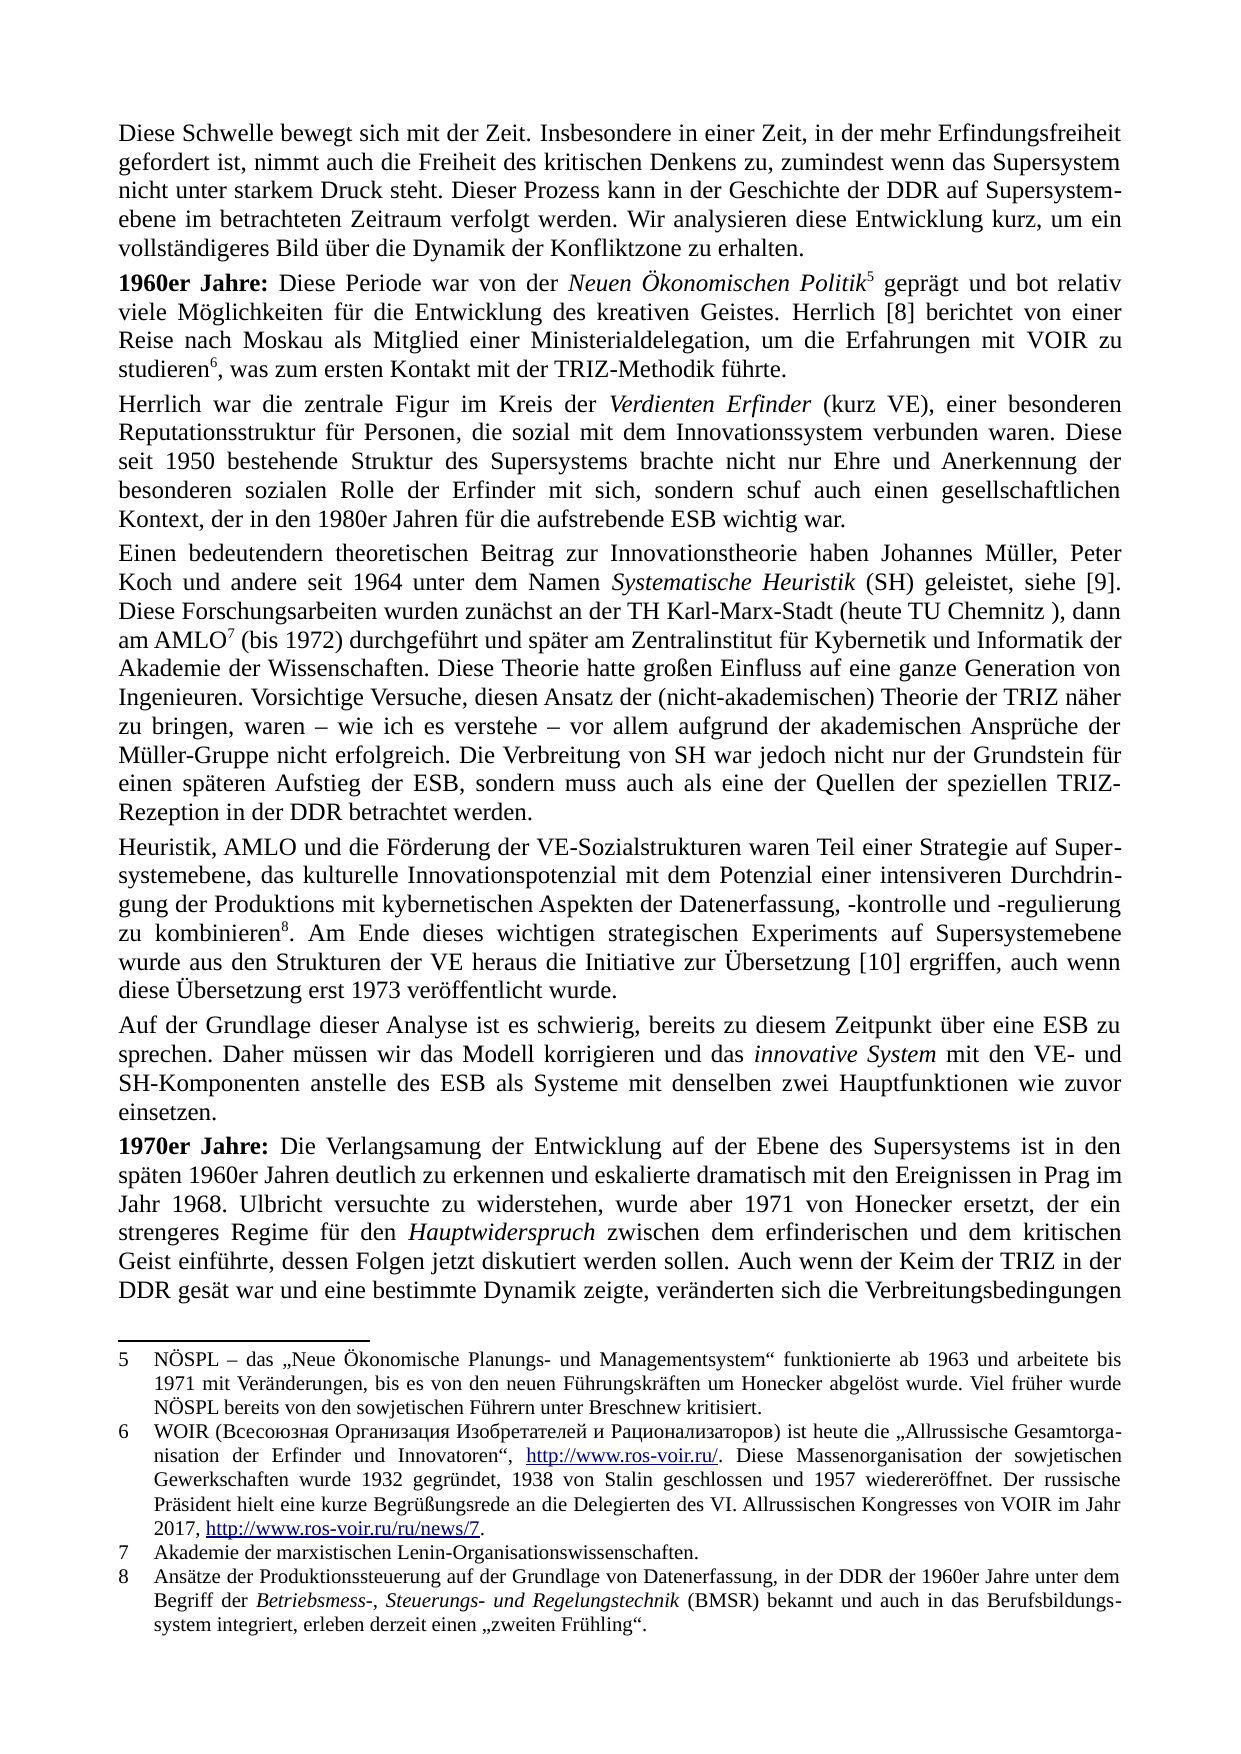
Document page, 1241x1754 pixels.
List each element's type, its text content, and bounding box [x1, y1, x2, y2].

text Herrlich war die zentrale Figur im Kreis der Verdienten Erfinder (kurz VE), einer besonderen Reputationsstruktur für Personen, die sozial mit dem Innovationssystem verbunden waren. Diese seit 1950 bestehende Struktur des Supersystems brachte nicht nur Ehre und Anerkennung der besonderen sozialen Rolle der Erfinder mit sich, sondern schuf auch einen gesellschaftlichen Kontext, der in den 1980er Jahren für die aufstrebende ESB wichtig war. [118, 389, 1122, 532]
text 1960er Jahre: Diese Periode war von der Neuen Ökonomischen Politik geprägt und bot relativ viele Möglichkeiten für die Entwicklung des kreativen Geistes. Herrlich [8] berichtet von einer Reise nach Moskau als Mitglied einer Ministerialdelegation, um die Erfahrungen mit VOIR zu studieren, was zum ersten Kontakt mit der TRIZ-Methodik führte. [118, 268, 1122, 383]
text WOIR (Всесоюзная Oрганизация Изобретателей и Pационализаторов) ist heute die „Allrussische Gesamtorga­nisation der Erfinder und Innovatoren“, http://www.ros-voir.ru/. Diese Massenorganisation der sowjetischen Gewerkschaften wurde 1932 gegründet, 1938 von Stalin geschlossen und 1957 wiedereröffnet. Der russische Präsident hielt eine kurze Begrüßungsrede an die Delegierten des VI. Allrussischen Kongresses von VOIR im Jahr 2017, http://www.ros-voir.ru/ru/news/7. [118, 1419, 1122, 1539]
text Heuristik, AMLO und die Förderung der VE-Sozialstrukturen waren Teil einer Strategie auf Super­systemebene, das kulturelle Innovationspotenzial mit dem Potenzial einer intensiveren Durchdrin­gung der Produktions mit kybernetischen Aspekten der Datenerfassung, -kontrolle und -regulierung zu kombinieren. Am Ende dieses wichtigen strategischen Experiments auf Supersystemebene wurde aus den Strukturen der VE heraus die Initiative zur Übersetzung [10] ergriffen, auch wenn diese Übersetzung erst 1973 veröffentlicht wurde. [118, 832, 1122, 1004]
text Einen bedeutendern theoretischen Beitrag zur Innovationstheorie haben Johannes Müller, Peter Koch und andere seit 1964 unter dem Namen Systematische Heuristik (SH) geleistet, siehe [9]. Diese Forschungsarbeiten wurden zunächst an der TH Karl-Marx-Stadt (heute TU Chemnitz ), dann am AMLO (bis 1972) durchgeführt und später am Zentralinstitut für Kybernetik und Informatik der Akademie der Wissenschaften. Diese Theorie hatte großen Einfluss auf eine ganze Generation von Ingenieuren. Vorsichtige Versuche, diesen Ansatz der (nicht-akademischen) Theorie der TRIZ näher zu bringen, waren – wie ich es verstehe – vor allem aufgrund der akademischen Ansprüche der Müller-Gruppe nicht erfolgreich. Die Verbreitung von SH war jedoch nicht nur der Grundstein für einen späteren Aufstieg der ESB, sondern muss auch als eine der Quellen der speziellen TRIZ-Rezeption in der DDR betrachtet werden. [118, 538, 1122, 826]
text Auf der Grundlage dieser Analyse ist es schwierig, bereits zu diesem Zeitpunkt über eine ESB zu sprechen. Daher müssen wir das Modell korrigieren und das innovative System mit den VE- und SH-Komponenten anstelle des ESB als Systeme mit denselben zwei Hauptfunktionen wie zuvor einsetzen. [118, 1010, 1122, 1125]
text Ansätze der Produktionssteuerung auf der Grundlage von Datenerfassung, in der DDR der 1960er Jahre unter dem Begriff der Betriebsmess-, Steuerungs- und Regelungstechnik (BMSR) bekannt und auch in das Berufsbildungs­system integriert, erleben derzeit einen „zweiten Frühling“. [118, 1564, 1122, 1636]
text Akademie der marxistischen Lenin-Organisationswissenschaften. [118, 1539, 1122, 1564]
text Diese Schwelle bewegt sich mit der Zeit. Insbesondere in einer Zeit, in der mehr Erfindungsfreiheit gefordert ist, nimmt auch die Freiheit des kritischen Denkens zu, zumindest wenn das Supersystem nicht unter starkem Druck steht. Dieser Prozess kann in der Geschichte der DDR auf Supersystem­ebene im betrachteten Zeitraum verfolgt werden. Wir analysieren diese Entwicklung kurz, um ein vollständigeres Bild über die Dynamik der Konfliktzone zu erhalten. [118, 118, 1122, 262]
text 1970er Jahre: Die Verlangsamung der Entwicklung auf der Ebene des Supersystems ist in den späten 1960er Jahren deutlich zu erkennen und eskalierte dramatisch mit den Ereignissen in Prag im Jahr 1968. Ulbricht versuchte zu widerstehen, wurde aber 1971 von Honecker ersetzt, der ein strengeres Regime für den Hauptwiderspruch zwischen dem erfinderischen und dem kritischen Geist einführte, dessen Folgen jetzt diskutiert werden sollen. Auch wenn der Keim der TRIZ in der DDR gesät war und eine bestimmte Dynamik zeigte, veränderten sich die Verbreitungsbedingungen [118, 1131, 1122, 1304]
text NÖSPL – das „Neue Ökonomische Planungs- und Managementsystem“ funktionierte ab 1963 und arbeitete bis 1971 mit Veränderungen, bis es von den neuen Führungskräften um Honecker abgelöst wurde. Viel früher wurde NÖSPL bereits von den sowjetischen Führern unter Breschnew kritisiert. [118, 1347, 1122, 1419]
